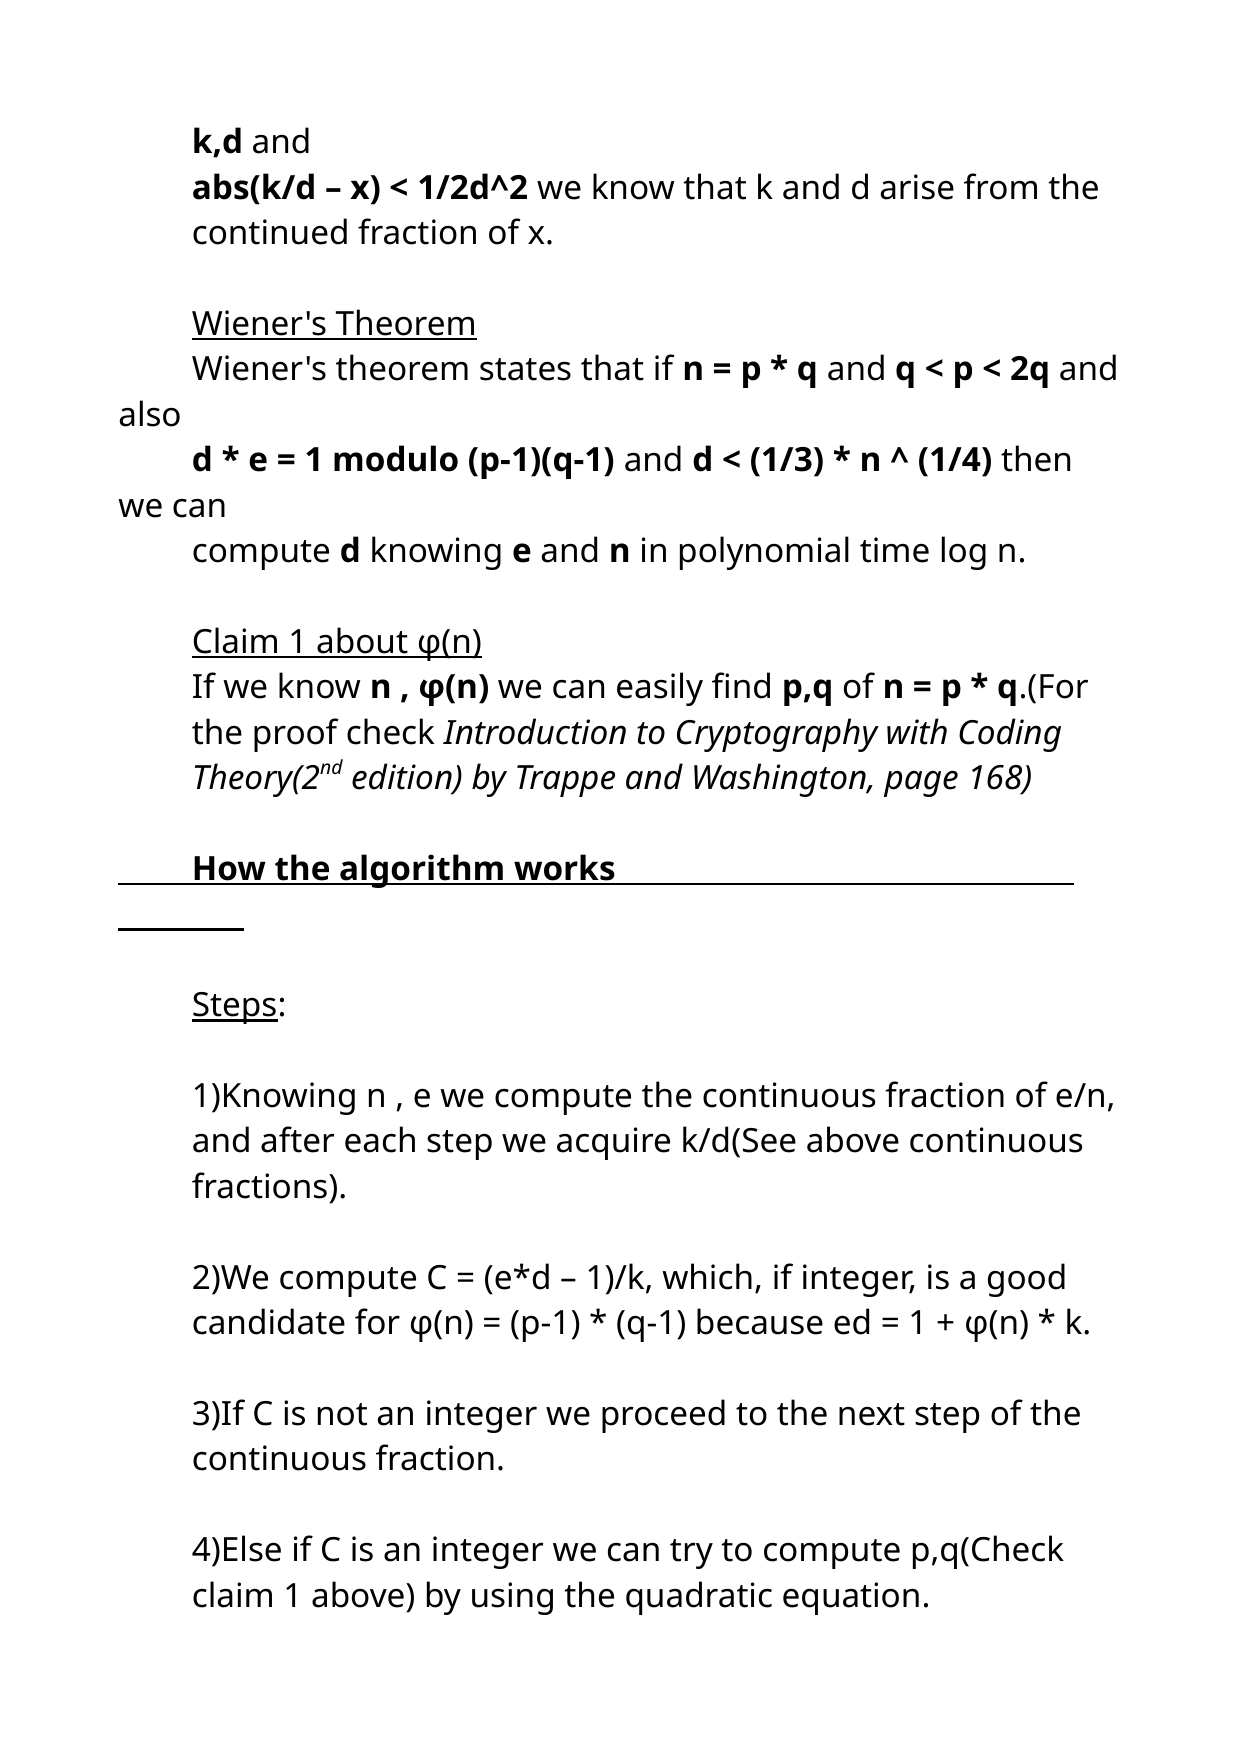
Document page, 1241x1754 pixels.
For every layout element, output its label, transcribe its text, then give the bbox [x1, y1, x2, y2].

text k,d and [192, 118, 1122, 163]
text Steps: [192, 981, 1122, 1026]
text d * e = 1 modulo (p-1)(q-1) and d < (1/3) * n ^ (1/4) then we can [118, 436, 1122, 527]
text 4)Else if C is an integer we can try to compute p,q(Check claim 1 above) by using the quadratic equation. [192, 1526, 1122, 1617]
text abs(k/d – x) < 1/2d^2 we know that k and d arise from the continued fraction of x. [192, 163, 1122, 254]
text compute d knowing e and n in polynomial time log n. [192, 527, 1122, 572]
text Claim 1 about φ(n) [192, 618, 1122, 663]
text Wiener's Theorem [192, 300, 1122, 345]
text 3)If C is not an integer we proceed to the next step of the continuous fraction. [192, 1390, 1122, 1481]
text 1)Knowing n , e we compute the continuous fraction of e/n, and after each step we acquire k/d(See above continuous fractions). [192, 1072, 1122, 1208]
text 2)We compute C = (e*d – 1)/k, which, if integer, is a good candidate for φ(n) = (p-1) * (q-1) because ed = 1 + φ(n) * k. [192, 1253, 1122, 1344]
text If we know n , φ(n) we can easily find p,q of n = p * q.(For the proof check Introduction to Cryptography with Coding Theory(2nd edition) by Trappe and Washington, page 168) [192, 663, 1122, 799]
text How the algorithm works [118, 845, 1122, 936]
text Wiener's theorem states that if n = p * q and q < p < 2q and also [118, 345, 1122, 436]
